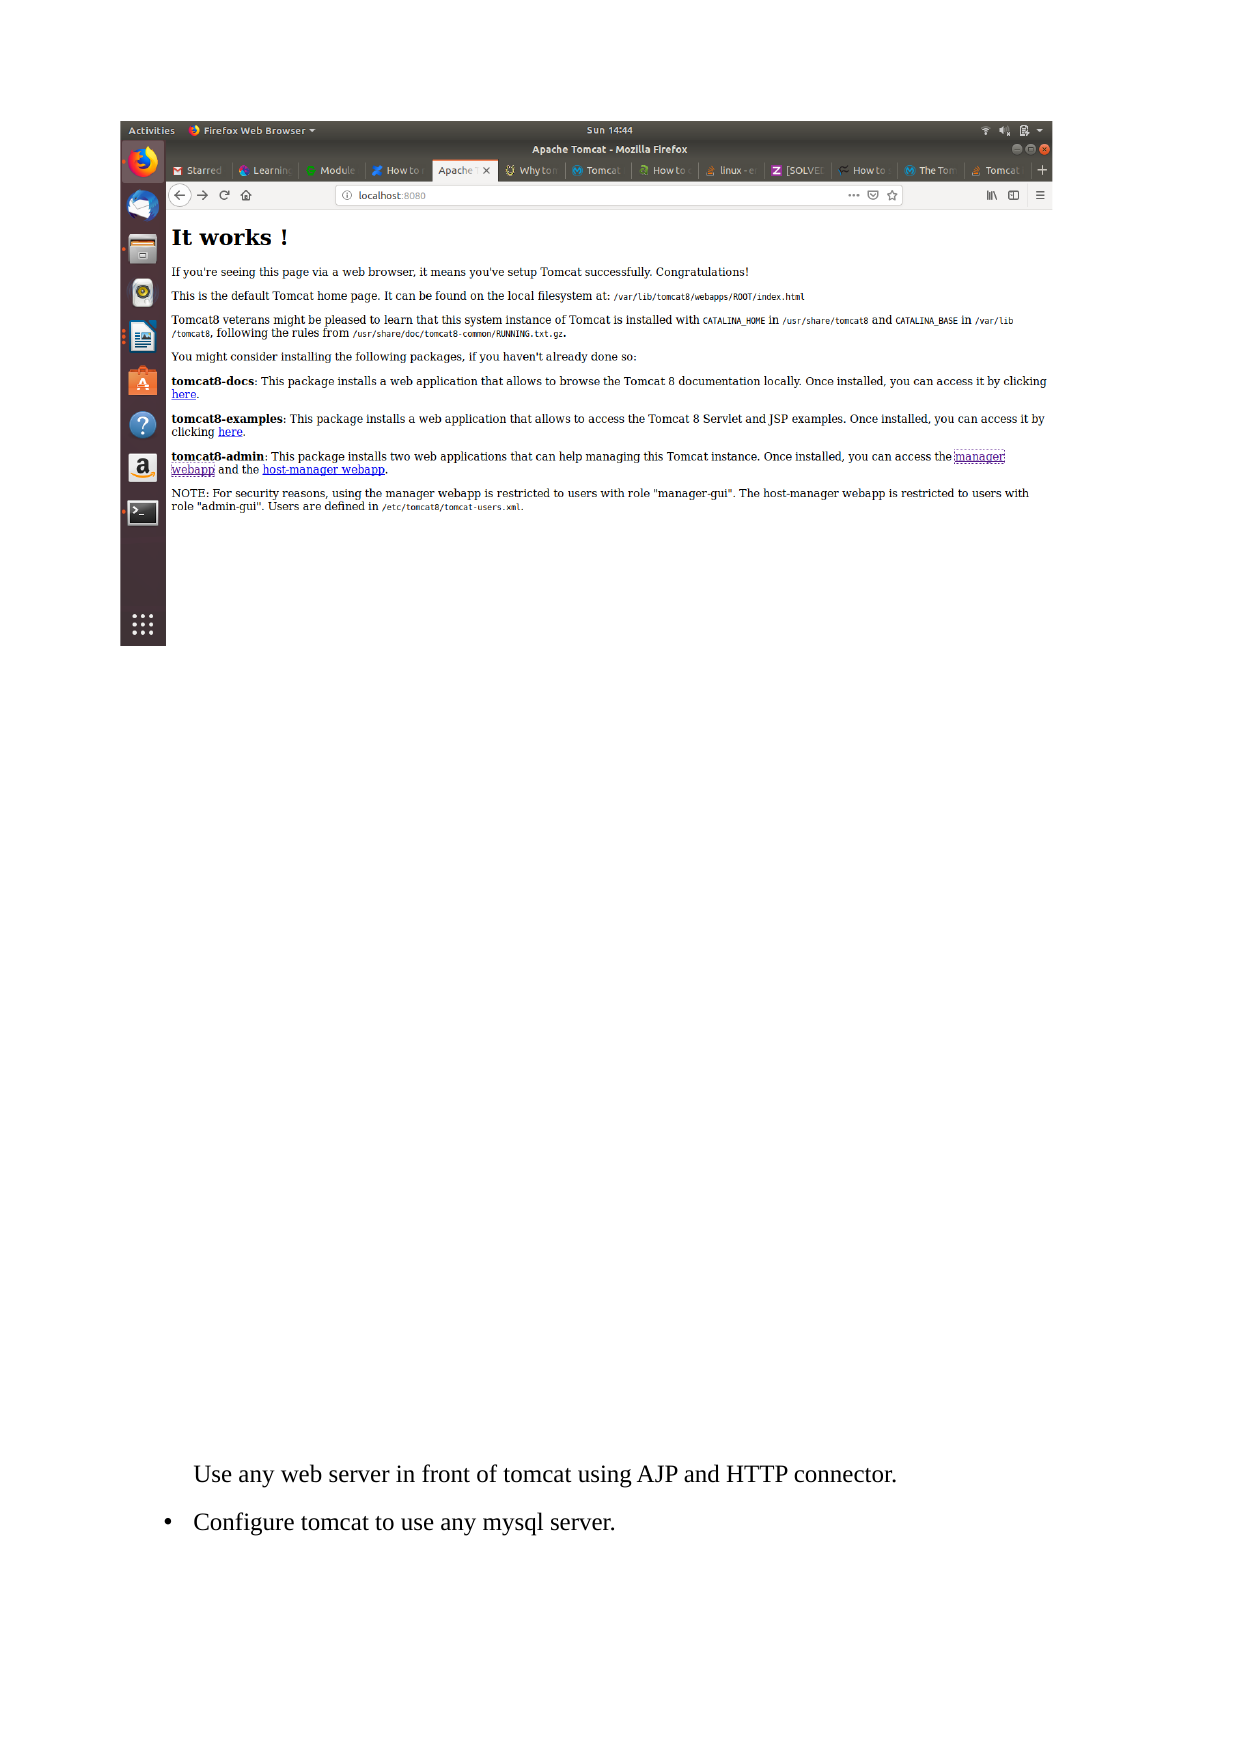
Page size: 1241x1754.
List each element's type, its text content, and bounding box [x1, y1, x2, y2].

list Configure tomcat to use any mysql server. [164, 1507, 1122, 1536]
picture [120, 121, 1053, 646]
list Use any web server in front of tomcat using AJP and HTTP connector. [164, 1459, 1122, 1488]
